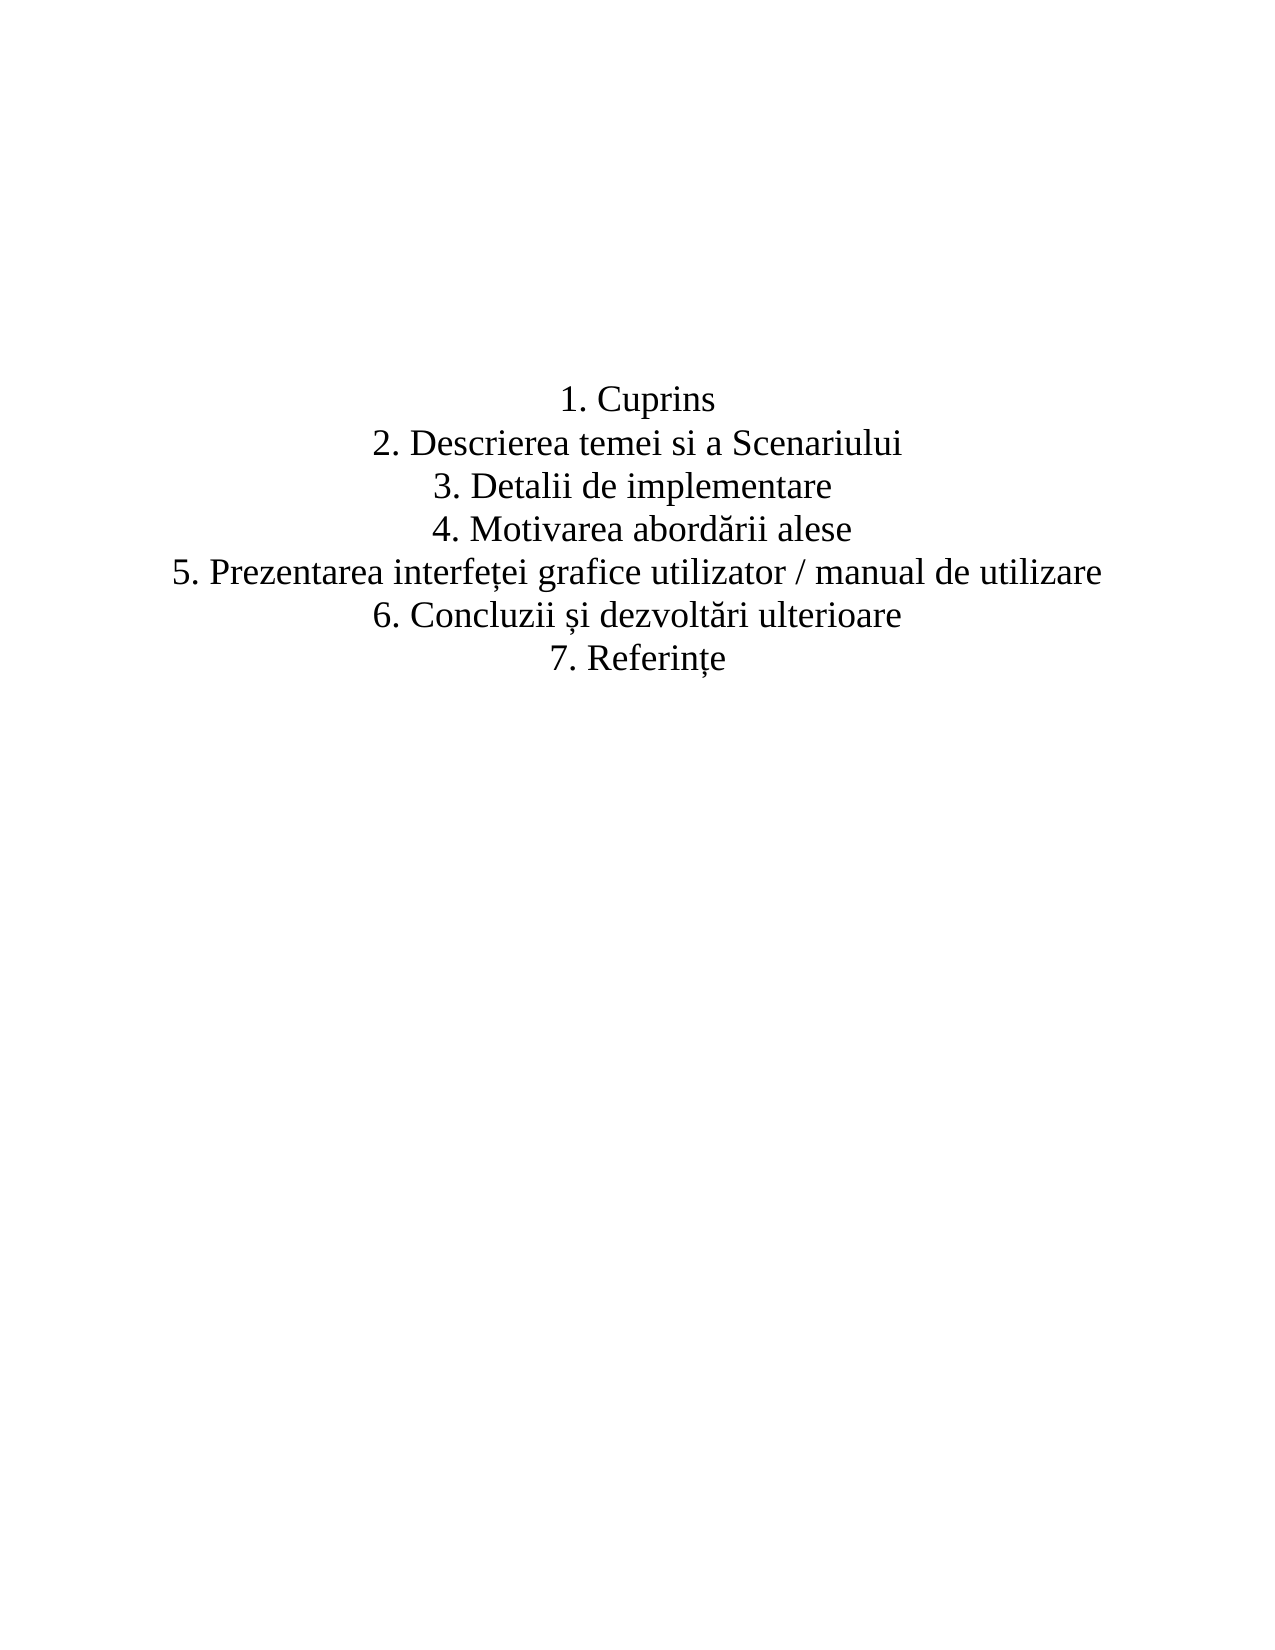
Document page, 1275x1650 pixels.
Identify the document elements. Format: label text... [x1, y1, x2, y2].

text 1. Cuprins 2. Descrierea temei si a Scenariului 3. Detalii de implementare 4. Motivarea abordării alese 5. Prezentarea interfeței grafice utilizator / manual de utilizare 6. Concluzii și dezvoltări ulterioare 7. Referințe [118, 377, 1157, 679]
